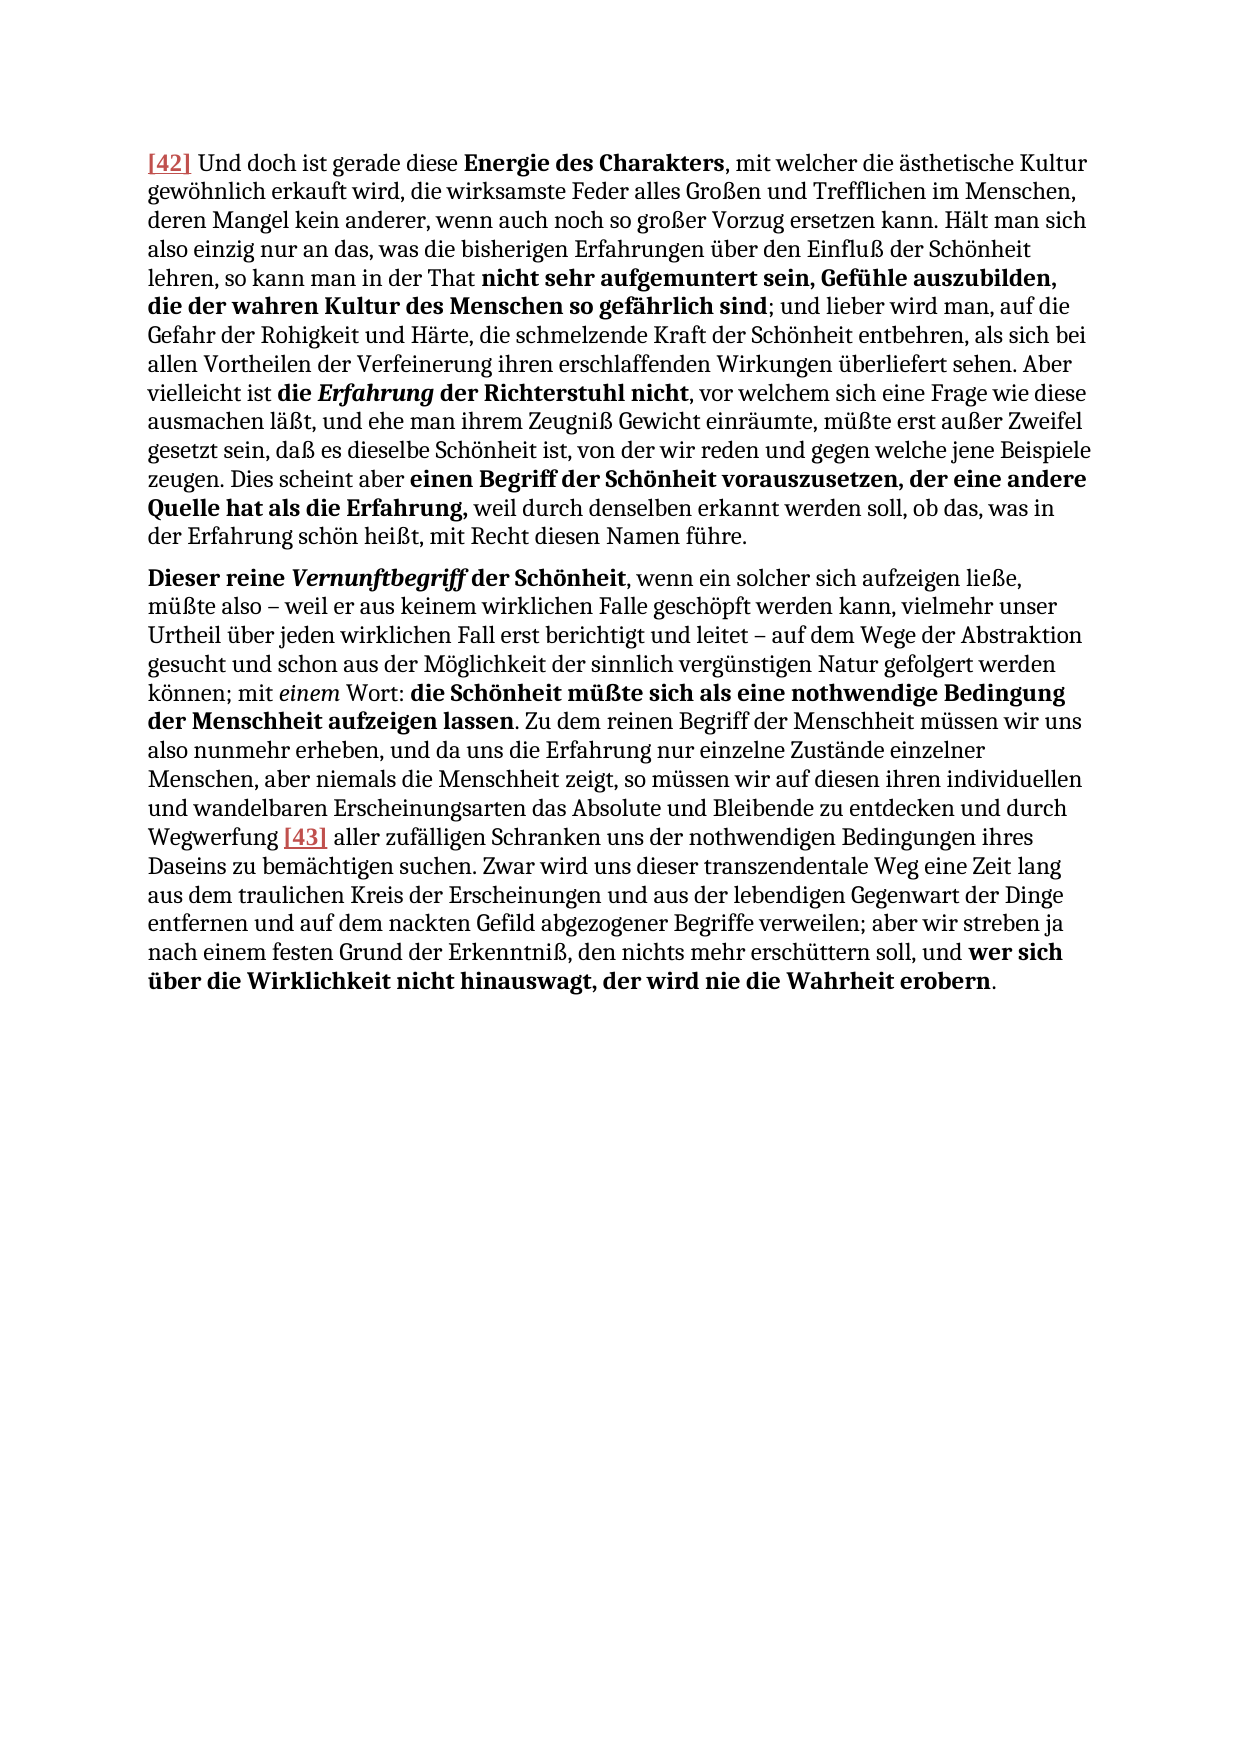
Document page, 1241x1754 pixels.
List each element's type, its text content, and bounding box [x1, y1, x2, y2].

text Dieser reine Vernunftbegriff der Schönheit, wenn ein solcher sich aufzeigen ließe, müßte also – weil er aus keinem wirklichen Falle geschöpft werden kann, vielmehr unser Urtheil über jeden wirklichen Fall erst berichtigt und leitet – auf dem Wege der Abstraktion gesucht und schon aus der Möglichkeit der sinnlich vergünstigen Natur gefolgert werden können; mit einem Wort: die Schönheit müßte sich als eine nothwendige Bedingung der Menschheit aufzeigen lassen. Zu dem reinen Begriff der Menschheit müssen wir uns also nunmehr erheben, und da uns die Erfahrung nur einzelne Zustände einzelner Menschen, aber niemals die Menschheit zeigt, so müssen wir auf diesen ihren individuellen und wandelbaren Erscheinungsarten das Absolute und Bleibende zu entdecken und durch Wegwerfung [43] aller zufälligen Schranken uns der nothwendigen Bedingungen ihres Daseins zu bemächtigen suchen. Zwar wird uns dieser transzendentale Weg eine Zeit lang aus dem traulichen Kreis der Erscheinungen und aus der lebendigen Gegenwart der Dinge entfernen und auf dem nackten Gefild abgezogener Begriffe verweilen; aber wir streben ja nach einem festen Grund der Erkenntniß, den nichts mehr erschüttern soll, und wer sich über die Wirklichkeit nicht hinauswagt, der wird nie die Wahrheit erobern. [148, 563, 1092, 996]
text [42] Und doch ist gerade diese Energie des Charakters, mit welcher die ästhetische Kultur gewöhnlich erkauft wird, die wirksamste Feder alles Großen und Trefflichen im Menschen, deren Mangel kein anderer, wenn auch noch so großer Vorzug ersetzen kann. Hält man sich also einzig nur an das, was die bisherigen Erfahrungen über den Einfluß der Schönheit lehren, so kann man in der That nicht sehr aufgemuntert sein, Gefühle auszubilden, die der wahren Kultur des Menschen so gefährlich sind; und lieber wird man, auf die Gefahr der Rohigkeit und Härte, die schmelzende Kraft der Schönheit entbehren, als sich bei allen Vortheilen der Verfeinerung ihren erschlaffenden Wirkungen überliefert sehen. Aber vielleicht ist die Erfahrung der Richterstuhl nicht, vor welchem sich eine Frage wie diese ausmachen läßt, und ehe man ihrem Zeugniß Gewicht einräumte, müßte erst außer Zweifel gesetzt sein, daß es dieselbe Schönheit ist, von der wir reden und gegen welche jene Beispiele zeugen. Dies scheint aber einen Begriff der Schönheit vorauszusetzen, der eine andere Quelle hat als die Erfahrung, weil durch denselben erkannt werden soll, ob das, was in der Erfahrung schön heißt, mit Recht diesen Namen führe. [148, 148, 1092, 551]
